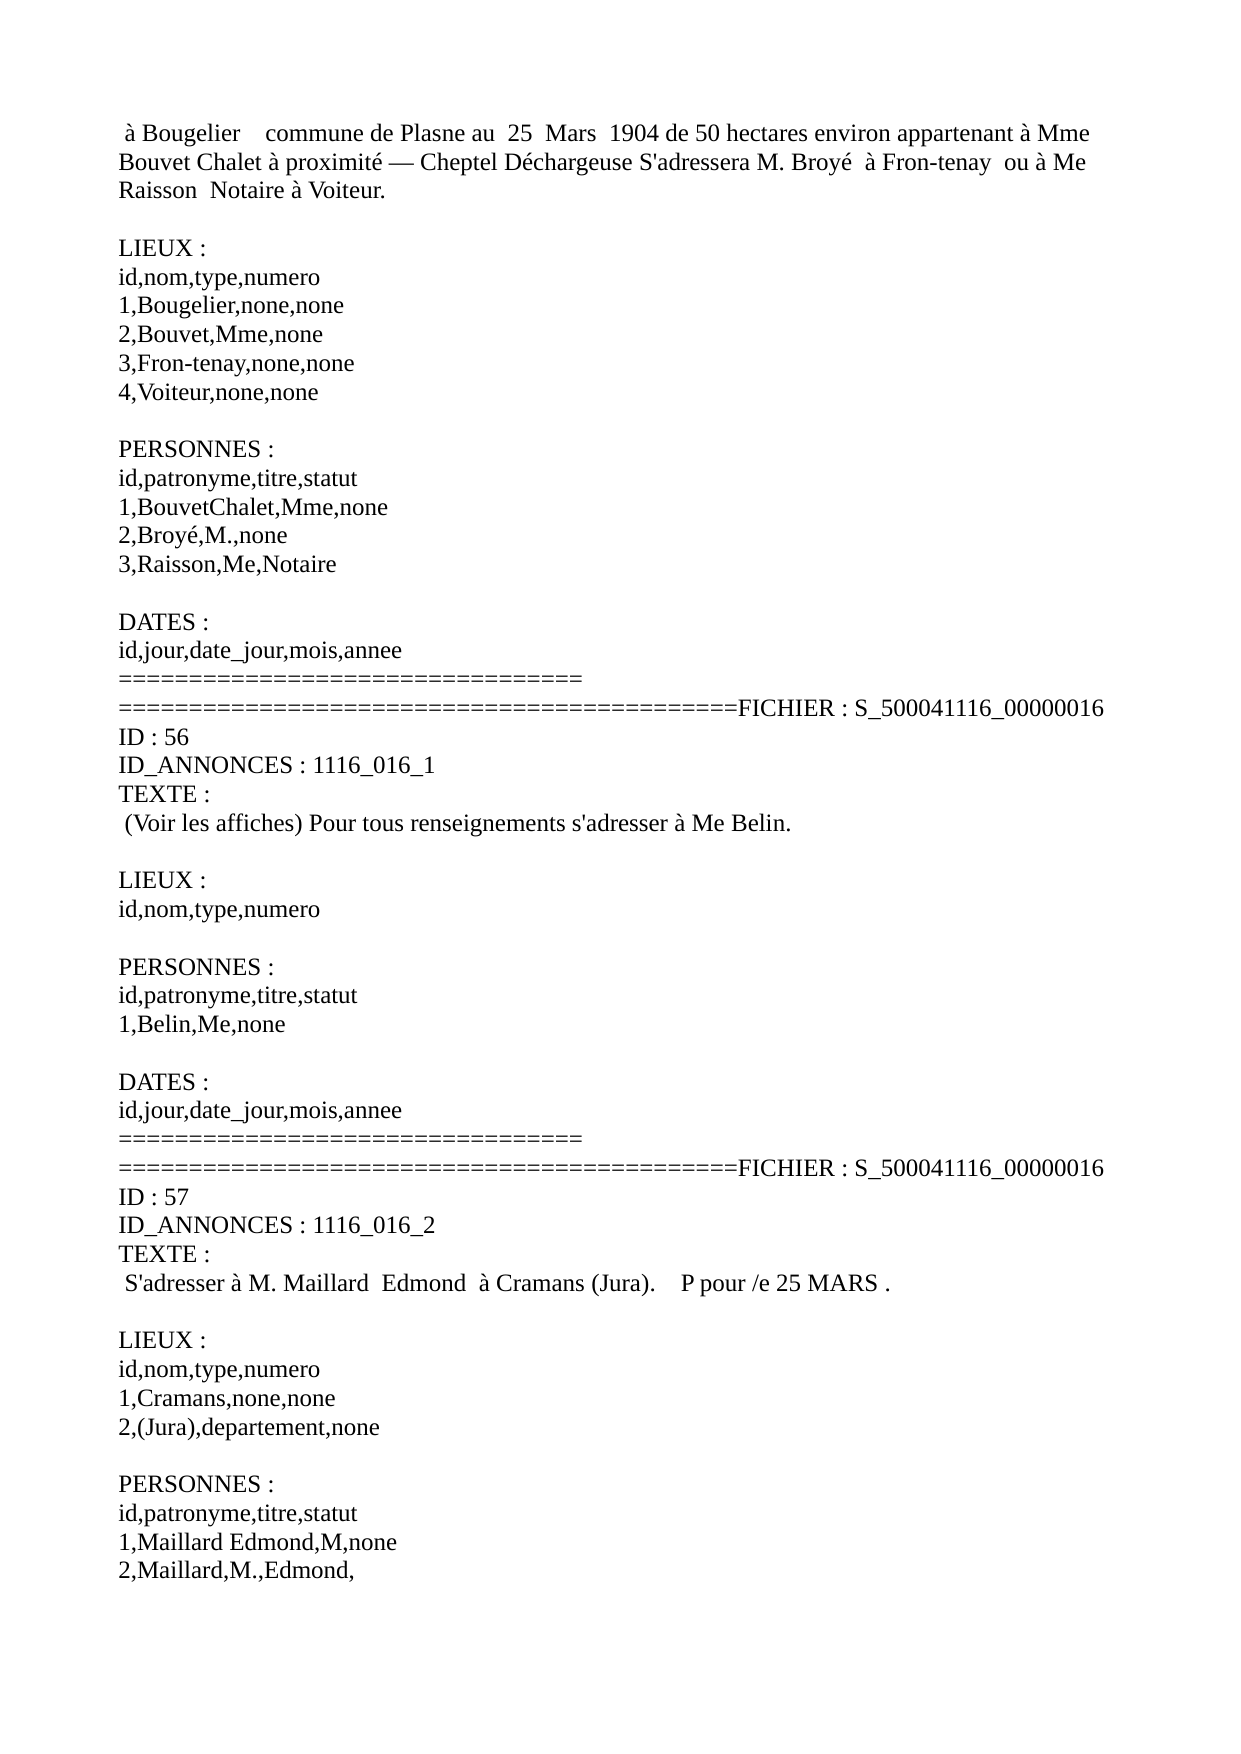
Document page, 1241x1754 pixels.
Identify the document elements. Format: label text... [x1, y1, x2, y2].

text ID : 56 [118, 722, 1122, 751]
text 3,Fron-tenay,none,none [118, 348, 1122, 377]
text S'adresser à M. Maillard Edmond à Cramans (Jura). P pour /e 25 MARS . [118, 1268, 1122, 1297]
text id,nom,type,numero [118, 262, 1122, 291]
text TEXTE : [118, 1239, 1122, 1268]
text 2,Broyé,M.,none [118, 521, 1122, 549]
text 1,BouvetChalet,Mme,none [118, 492, 1122, 521]
text 2,(Jura),departement,none [118, 1412, 1122, 1441]
text ================================= [118, 1124, 1122, 1153]
text ID_ANNONCES : 1116_016_2 [118, 1211, 1122, 1239]
text id,patronyme,titre,statut [118, 463, 1122, 492]
text 1,Bougelier,none,none [118, 291, 1122, 319]
text LIEUX : [118, 1326, 1122, 1354]
text à Bougelier commune de Plasne au 25 Mars 1904 de 50 hectares environ appartenant à Mme Bouvet Chalet à proximité — Cheptel Déchargeuse S'adressera M. Broyé à Fron-tenay ou à Me Raisson Notaire à Voiteur. [118, 118, 1122, 204]
text 2,Bouvet,Mme,none [118, 319, 1122, 348]
text (Voir les affiches) Pour tous renseignements s'adresser à Me Belin. [118, 808, 1122, 837]
text DATES : [118, 1067, 1122, 1096]
text ============================================FICHIER : S_500041116_00000016 [118, 1153, 1122, 1182]
text ================================= [118, 664, 1122, 693]
text LIEUX : [118, 866, 1122, 894]
text id,patronyme,titre,statut [118, 1498, 1122, 1527]
text id,jour,date_jour,mois,annee [118, 1096, 1122, 1124]
text 1,Belin,Me,none [118, 1009, 1122, 1038]
text PERSONNES : [118, 952, 1122, 981]
text ============================================FICHIER : S_500041116_00000016 [118, 693, 1122, 722]
text 1,Cramans,none,none [118, 1383, 1122, 1412]
text id,jour,date_jour,mois,annee [118, 636, 1122, 664]
text DATES : [118, 607, 1122, 636]
text ID_ANNONCES : 1116_016_1 [118, 751, 1122, 779]
text PERSONNES : [118, 1469, 1122, 1498]
text 2,Maillard,M.,Edmond, [118, 1556, 1122, 1584]
text 4,Voiteur,none,none [118, 377, 1122, 406]
text id,patronyme,titre,statut [118, 981, 1122, 1009]
text ID : 57 [118, 1182, 1122, 1211]
text LIEUX : [118, 233, 1122, 262]
text 3,Raisson,Me,Notaire [118, 549, 1122, 578]
text id,nom,type,numero [118, 1354, 1122, 1383]
text PERSONNES : [118, 434, 1122, 463]
text 1,Maillard Edmond,M,none [118, 1527, 1122, 1556]
text id,nom,type,numero [118, 894, 1122, 923]
text TEXTE : [118, 779, 1122, 808]
